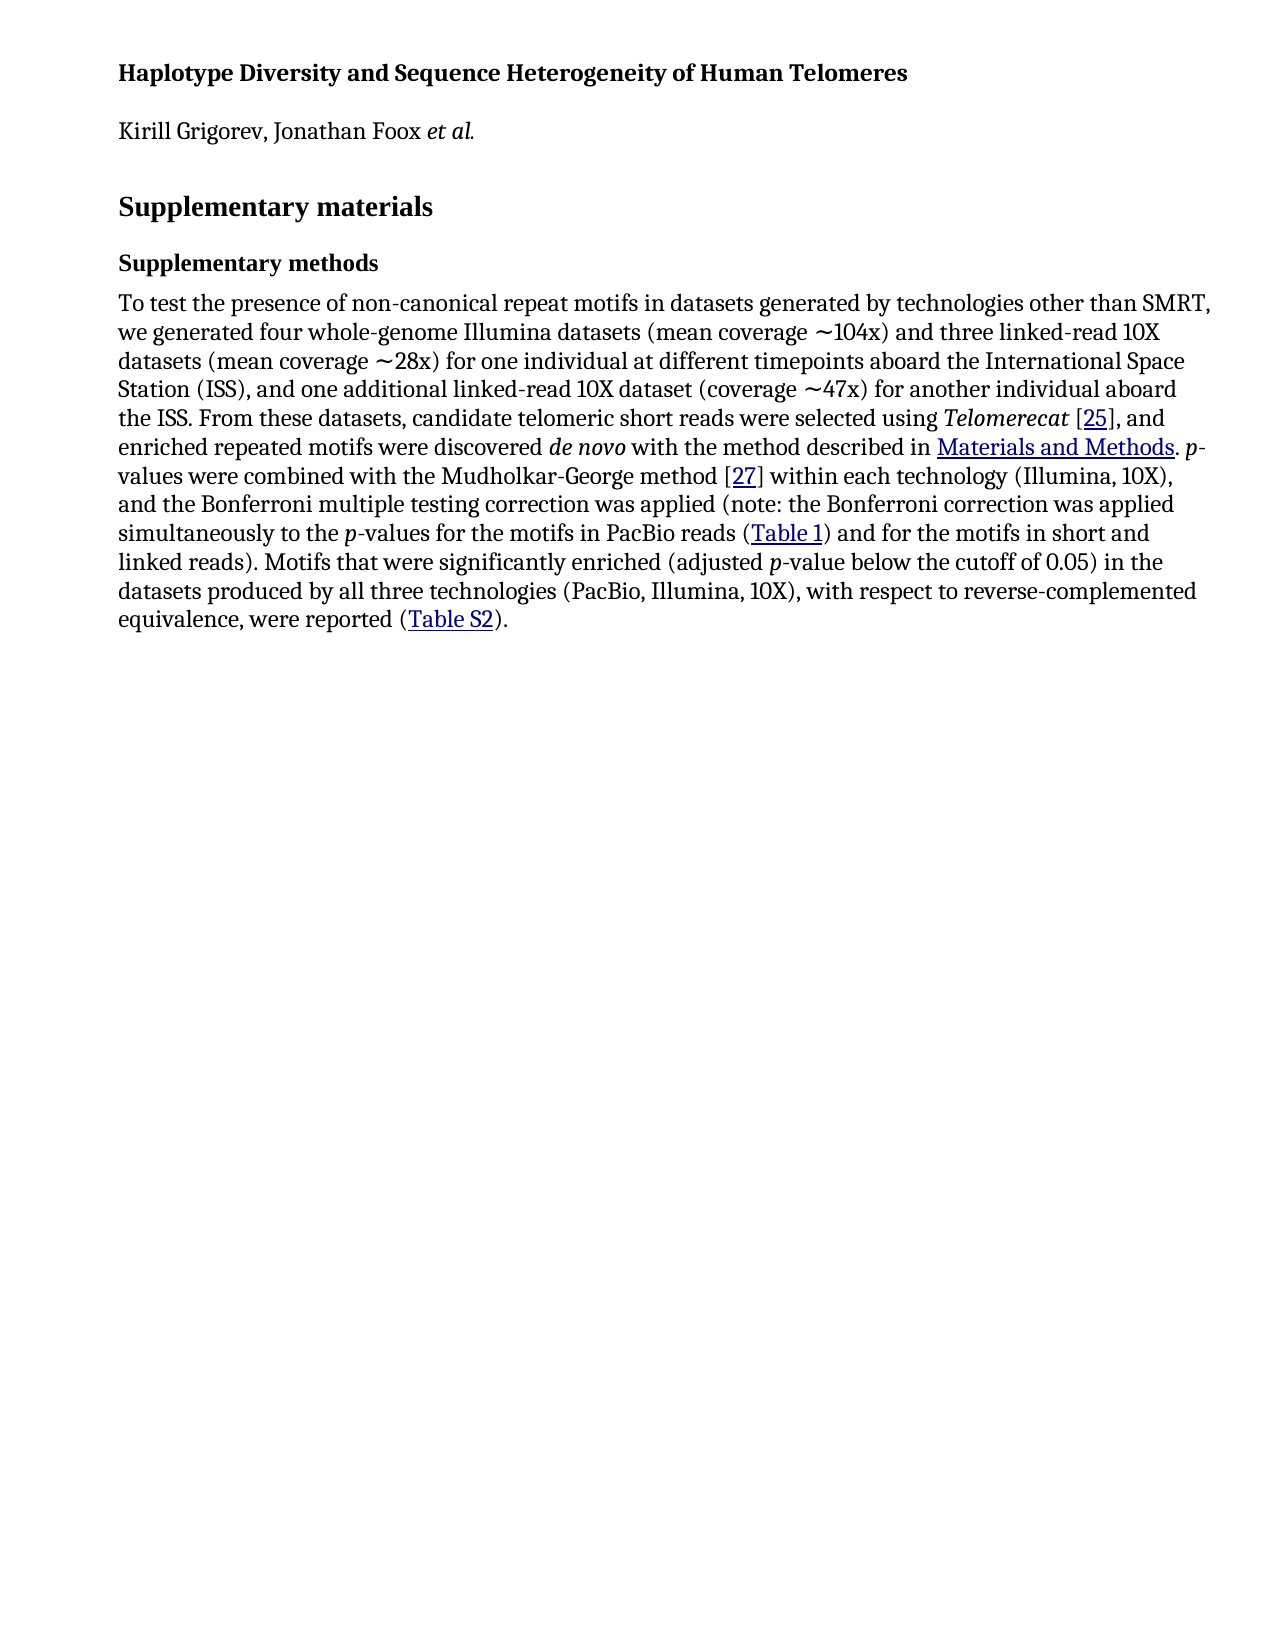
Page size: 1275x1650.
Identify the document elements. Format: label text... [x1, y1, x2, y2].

subtitle Supplementary materials [118, 189, 1216, 223]
subtitle Supplementary methods [118, 248, 1216, 277]
text To test the presence of non-canonical repeat motifs in datasets generated by technologies other than SMRT, we generated four whole-genome Illumina datasets (mean coverage ∼104x) and three linked-read 10X datasets (mean coverage ∼28x) for one individual at different timepoints aboard the International Space Station (ISS), and one additional linked-read 10X dataset (coverage ∼47x) for another individual aboard the ISS. From these datasets, candidate telomeric short reads were selected using Telomerecat [25], and enriched repeated motifs were discovered de novo with the method described in Materials and Methods. p-values were combined with the Mudholkar-George method [27] within each technology (Illumina, 10X), and the Bonferroni multiple testing correction was applied (note: the Bonferroni correction was applied simultaneously to the p-values for the motifs in PacBio reads (Table 1) and for the motifs in short and linked reads). Motifs that were significantly enriched (adjusted p-value below the cutoff of 0.05) in the datasets produced by all three technologies (PacBio, Illumina, 10X), with respect to reverse-complemented equivalence, were reported (Table S2). [118, 289, 1216, 634]
text Haplotype Diversity and Sequence Heterogeneity of Human Telomeres Kirill Grigorev, Jonathan Foox et al. [118, 59, 1216, 145]
